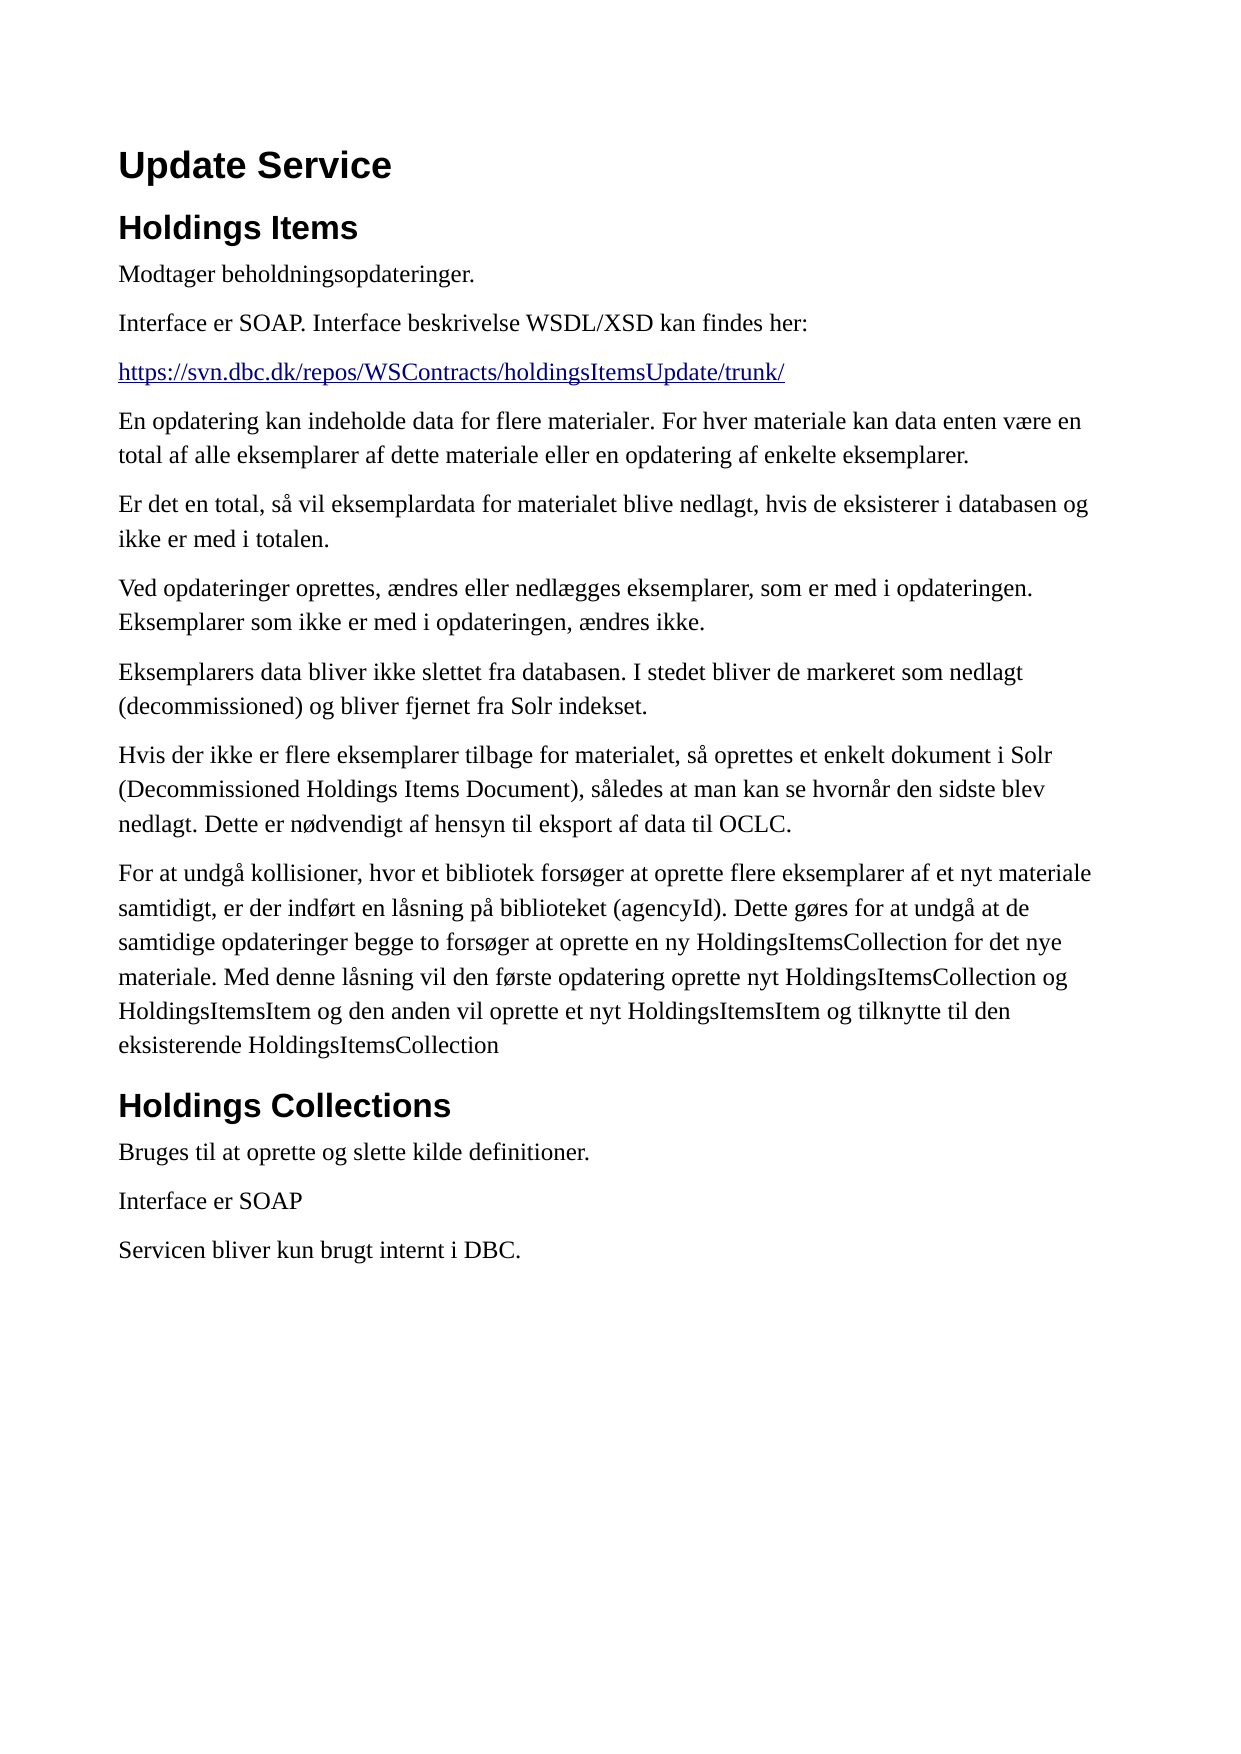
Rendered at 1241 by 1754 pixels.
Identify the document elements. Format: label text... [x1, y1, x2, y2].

text Interface er SOAP. Interface beskrivelse WSDL/XSD kan findes her: [118, 308, 1122, 337]
text Hvis der ikke er flere eksemplarer tilbage for materialet, så oprettes et enkelt dokument i Solr (Decommissioned Holdings Items Document), således at man kan se hvornår den sidste blev nedlagt. Dette er nødvendigt af hensyn til eksport af data til OCLC. [118, 740, 1122, 838]
text For at undgå kollisioner, hvor et bibliotek forsøger at oprette flere eksemplarer af et nyt materiale samtidigt, er der indført en låsning på biblioteket (agencyId). Dette gøres for at undgå at de samtidige opdateringer begge to forsøger at oprette en ny HoldingsItemsCollection for det nye materiale. Med denne låsning vil den første opdatering oprette nyt HoldingsItemsCollection og HoldingsItemsItem og den anden vil oprette et nyt HoldingsItemsItem og tilknytte til den eksisterende HoldingsItemsCollection [118, 858, 1122, 1059]
text Ved opdateringer oprettes, ændres eller nedlægges eksemplarer, som er med i opdateringen. Eksemplarer som ikke er med i opdateringen, ændres ikke. [118, 573, 1122, 636]
text Eksemplarers data bliver ikke slettet fra databasen. I stedet bliver de markeret som nedlagt (decommissioned) og bliver fjernet fra Solr indekset. [118, 657, 1122, 720]
subtitle Holdings Items [118, 208, 1122, 246]
text Servicen bliver kun brugt internt i DBC. [118, 1235, 1122, 1264]
text Bruges til at oprette og slette kilde definitioner. [118, 1137, 1122, 1166]
text Er det en total, så vil eksemplardata for materialet blive nedlagt, hvis de eksisterer i databasen og ikke er med i totalen. [118, 489, 1122, 553]
subtitle Holdings Collections [118, 1086, 1122, 1124]
subtitle Update Service [118, 143, 1122, 187]
text En opdatering kan indeholde data for flere materialer. For hver materiale kan data enten være en total af alle eksemplarer af dette materiale eller en opdatering af enkelte eksemplarer. [118, 406, 1122, 469]
text https://svn.dbc.dk/repos/WSContracts/holdingsItemsUpdate/trunk/ [118, 357, 1122, 386]
text Interface er SOAP [118, 1186, 1122, 1215]
text Modtager beholdningsopdateringer. [118, 259, 1122, 287]
